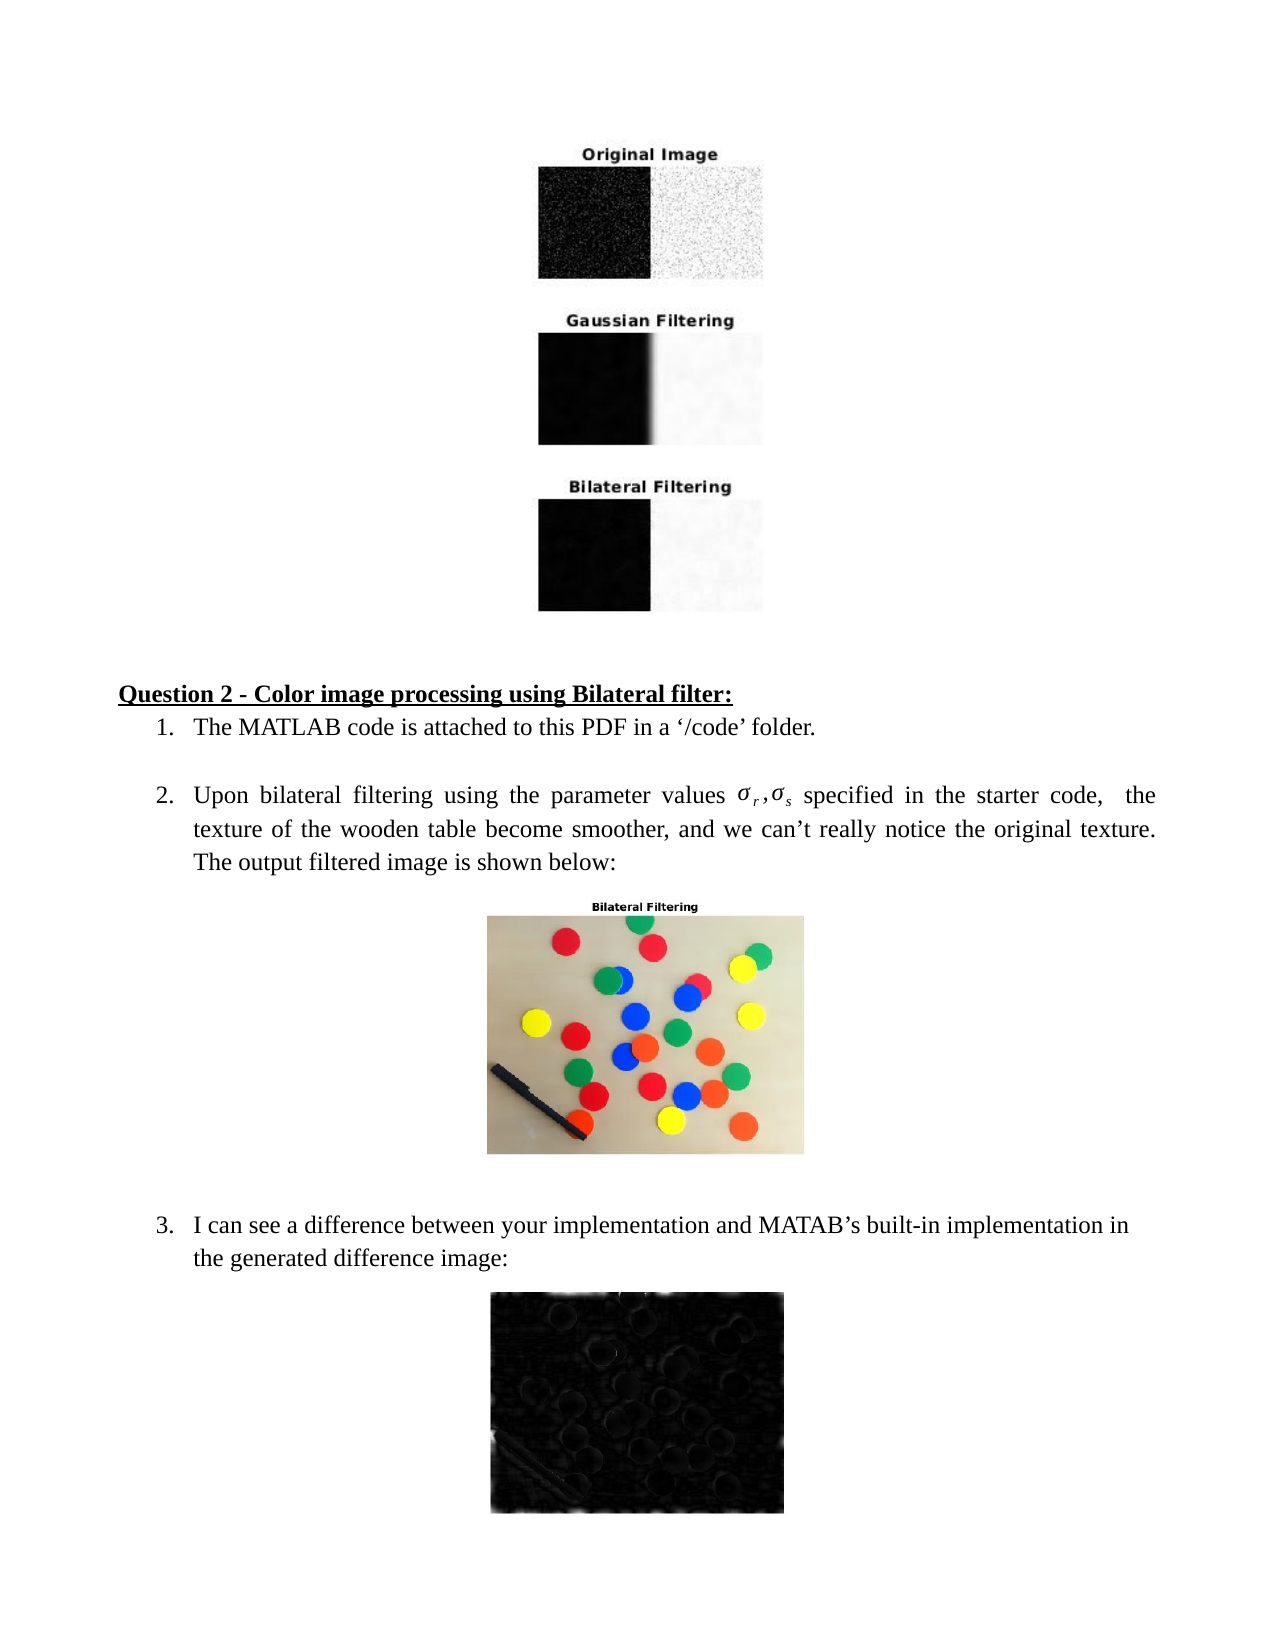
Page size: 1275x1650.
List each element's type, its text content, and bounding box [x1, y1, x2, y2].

text Question 2 - Color image processing using Bilateral filter: [118, 679, 1157, 708]
picture [433, 887, 842, 1193]
list The MATLAB code is attached to this PDF in a ‘/code’ folder. [156, 712, 1157, 741]
list Upon bilateral filtering using the parameter values specified in the starter code, the texture of the wooden table become smoother, and we can’t really notice the original texture. The output filtered image is shown below: [156, 778, 1157, 876]
picture [268, 118, 1007, 637]
list I can see a difference between your implementation and MATAB’s built-in implementation in the generated difference image: [156, 1210, 1157, 1272]
picture [438, 1276, 837, 1549]
